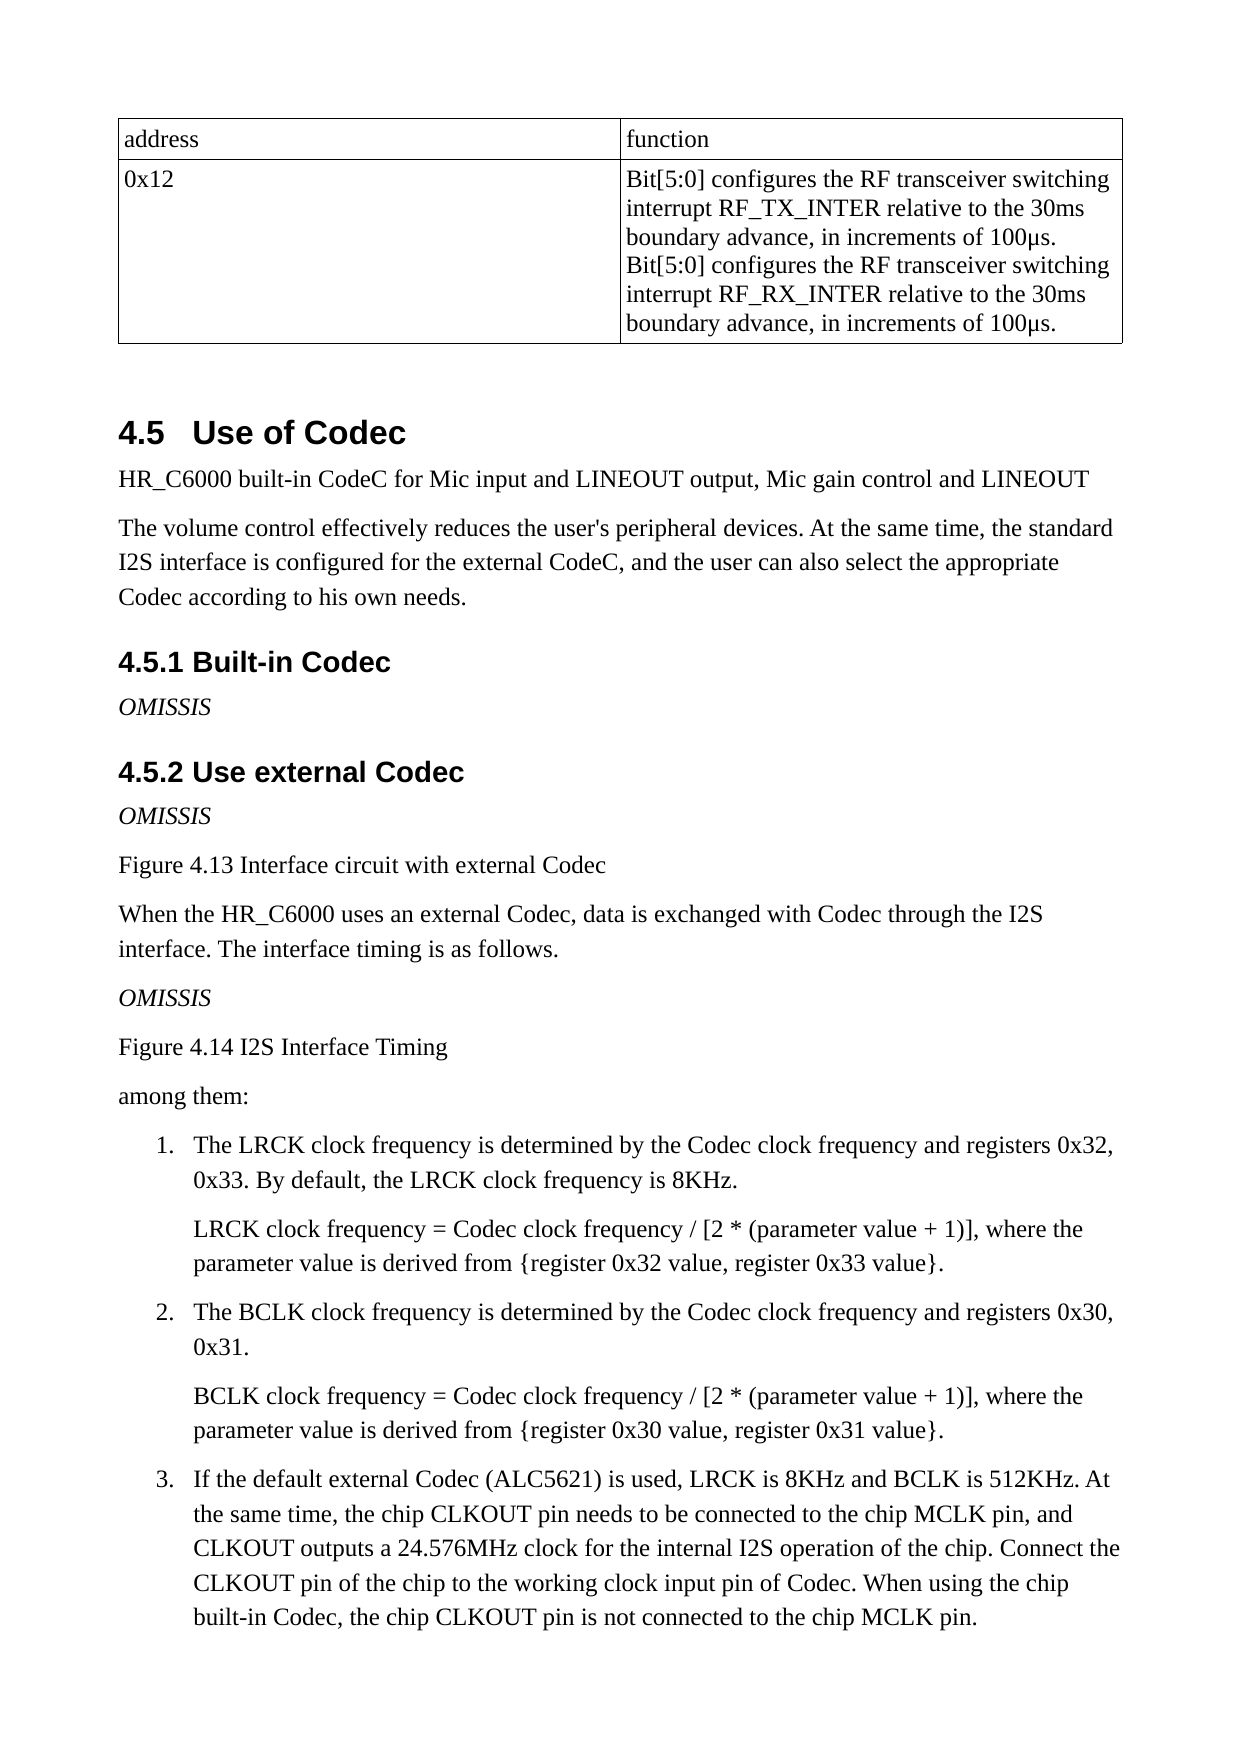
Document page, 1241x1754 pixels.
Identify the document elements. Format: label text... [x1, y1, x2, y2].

list If the default external Codec (ALC5621) is used, LRCK is 8KHz and BCLK is 512KHz. At the same time, the chip CLKOUT pin needs to be connected to the chip MCLK pin, and CLKOUT outputs a 24.576MHz clock for the internal I2S operation of the chip. Connect the CLKOUT pin of the chip to the working clock input pin of Codec. When using the chip built-in Codec, the chip CLKOUT pin is not connected to the chip MCLK pin. [156, 1464, 1122, 1631]
list LRCK clock frequency = Codec clock frequency / [2 * (parameter value + 1)], where the parameter value is derived from {register 0x32 value, register 0x33 value}. [156, 1214, 1122, 1277]
subtitle Built-in Codec [118, 645, 1122, 679]
subtitle Use of Codec [118, 412, 1122, 451]
table_cell 0x12 [119, 160, 620, 342]
list The BCLK clock frequency is determined by the Codec clock frequency and registers 0x30, 0x31. [156, 1297, 1122, 1361]
text among them: [118, 1081, 1122, 1110]
text Figure 4.13 Interface circuit with external Codec [118, 851, 1122, 879]
text OMISSIS [118, 983, 1122, 1012]
table_cell Bit[5:0] configures the RF transceiver switching interrupt RF_TX_INTER relative to the 30ms boundary advance, in increments of 100μs. Bit[5:0] configures the RF transceiver switching interrupt RF_RX_INTER relative to the 30ms boundary advance, in increments of 100μs. [621, 160, 1122, 342]
text OMISSIS [118, 801, 1122, 830]
text When the HR_C6000 uses an external Codec, data is exchanged with Codec through the I2S interface. The interface timing is as follows. [118, 899, 1122, 963]
list BCLK clock frequency = Codec clock frequency / [2 * (parameter value + 1)], where the parameter value is derived from {register 0x30 value, register 0x31 value}. [156, 1381, 1122, 1444]
text Figure 4.14 I2S Interface Timing [118, 1032, 1122, 1061]
text The volume control effectively reduces the user's peripheral devices. At the same time, the standard I2S interface is configured for the external CodeC, and the user can also select the appropriate Codec according to his own needs. [118, 513, 1122, 610]
table_header address [119, 119, 620, 158]
text OMISSIS [118, 692, 1122, 720]
text HR_C6000 built-in CodeC for Mic input and LINEOUT output, Mic gain control and LINEOUT [118, 464, 1122, 492]
subtitle Use external Codec [118, 755, 1122, 789]
table_header function [621, 119, 1122, 158]
list The LRCK clock frequency is determined by the Codec clock frequency and registers 0x32, 0x33. By default, the LRCK clock frequency is 8KHz. [156, 1130, 1122, 1193]
